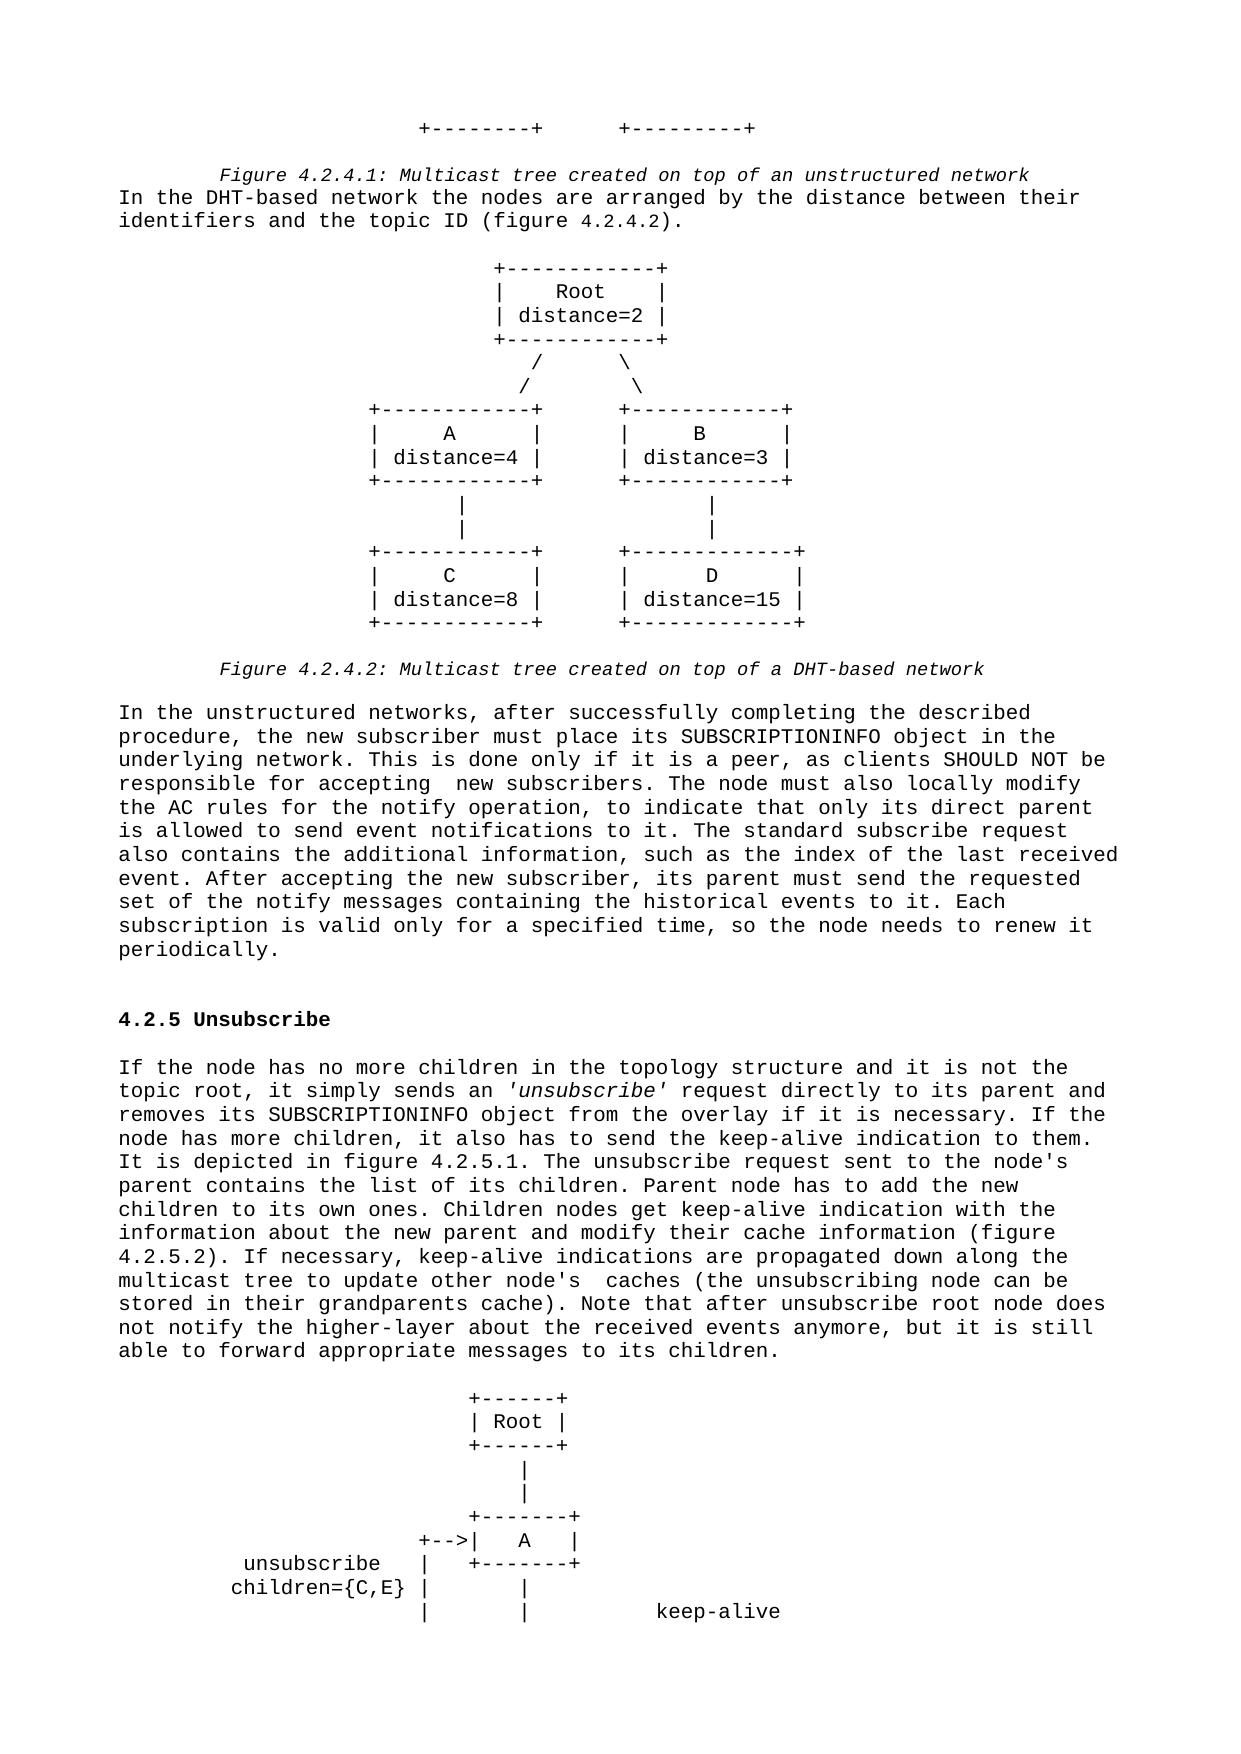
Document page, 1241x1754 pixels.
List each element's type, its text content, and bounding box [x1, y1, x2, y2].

text +------+ [118, 1435, 1122, 1459]
text | distance=2 | [118, 305, 1122, 328]
text Figure 4.2.4.2: Multicast tree created on top of a DHT-based network [118, 659, 1122, 681]
text In the DHT-based network the nodes are arranged by the distance between their identifiers and the topic ID (figure 4.2.4.2). [118, 187, 1122, 234]
text Figure 4.2.4.1: Multicast tree created on top of an unstructured network [118, 165, 1122, 187]
text +------+ [118, 1388, 1122, 1411]
text | [118, 1459, 1122, 1482]
text | A | | B | [118, 423, 1122, 447]
text +------------+ +-------------+ [118, 541, 1122, 565]
subtitle 4.2.5 Unsubscribe [118, 1009, 1122, 1033]
text +------------+ +------------+ [118, 399, 1122, 423]
text If the node has no more children in the topology structure and it is not the topic root, it simply sends an 'unsubscribe' request directly to its parent and removes its SUBSCRIPTIONINFO object from the overlay if it is necessary. If the node has more children, it also has to send the keep-alive indication to them. It is depicted in figure 4.2.5.1. The unsubscribe request sent to the node's parent contains the list of its children. Parent node has to add the new children to its own ones. Children nodes get keep-alive indication with the information about the new parent and modify their cache information (figure 4.2.5.2). If necessary, keep-alive indications are propagated down along the multicast tree to update other node's caches (the unsubscribing node can be stored in their grandparents cache). Note that after unsubscribe root node does not notify the higher-layer about the received events anymore, but it is still able to forward appropriate messages to its children. [118, 1057, 1122, 1364]
text | distance=8 | | distance=15 | [118, 589, 1122, 612]
text unsubscribe | +-------+ [118, 1553, 1122, 1577]
text In the unstructured networks, after successfully completing the described procedure, the new subscriber must place its SUBSCRIPTIONINFO object in the underlying network. This is done only if it is a peer, as clients SHOULD NOT be responsible for accepting new subscribers. The node must also locally modify the AC rules for the notify operation, to indicate that only its direct parent is allowed to send event notifications to it. The standard subscribe request also contains the additional information, such as the index of the last received event. After accepting the new subscriber, its parent must send the requested set of the notify messages containing the historical events to it. Each subscription is valid only for a specified time, so the node needs to renew it periodically. [118, 702, 1122, 962]
text | | keep-alive [118, 1601, 1122, 1624]
text / \ [118, 352, 1122, 376]
text +------------+ +-------------+ [118, 612, 1122, 636]
text +------------+ +------------+ [118, 470, 1122, 494]
text / \ [118, 376, 1122, 399]
text | Root | [118, 281, 1122, 305]
text | Root | [118, 1411, 1122, 1435]
text +-->| A | [118, 1530, 1122, 1553]
text children={C,E} | | [118, 1577, 1122, 1601]
text | | [118, 494, 1122, 518]
text +-------+ [118, 1506, 1122, 1530]
text +--------+ +---------+ [118, 118, 1122, 142]
text | distance=4 | | distance=3 | [118, 447, 1122, 470]
text | | [118, 518, 1122, 541]
text | C | | D | [118, 565, 1122, 589]
text +------------+ [118, 258, 1122, 281]
text +------------+ [118, 328, 1122, 352]
text | [118, 1482, 1122, 1506]
